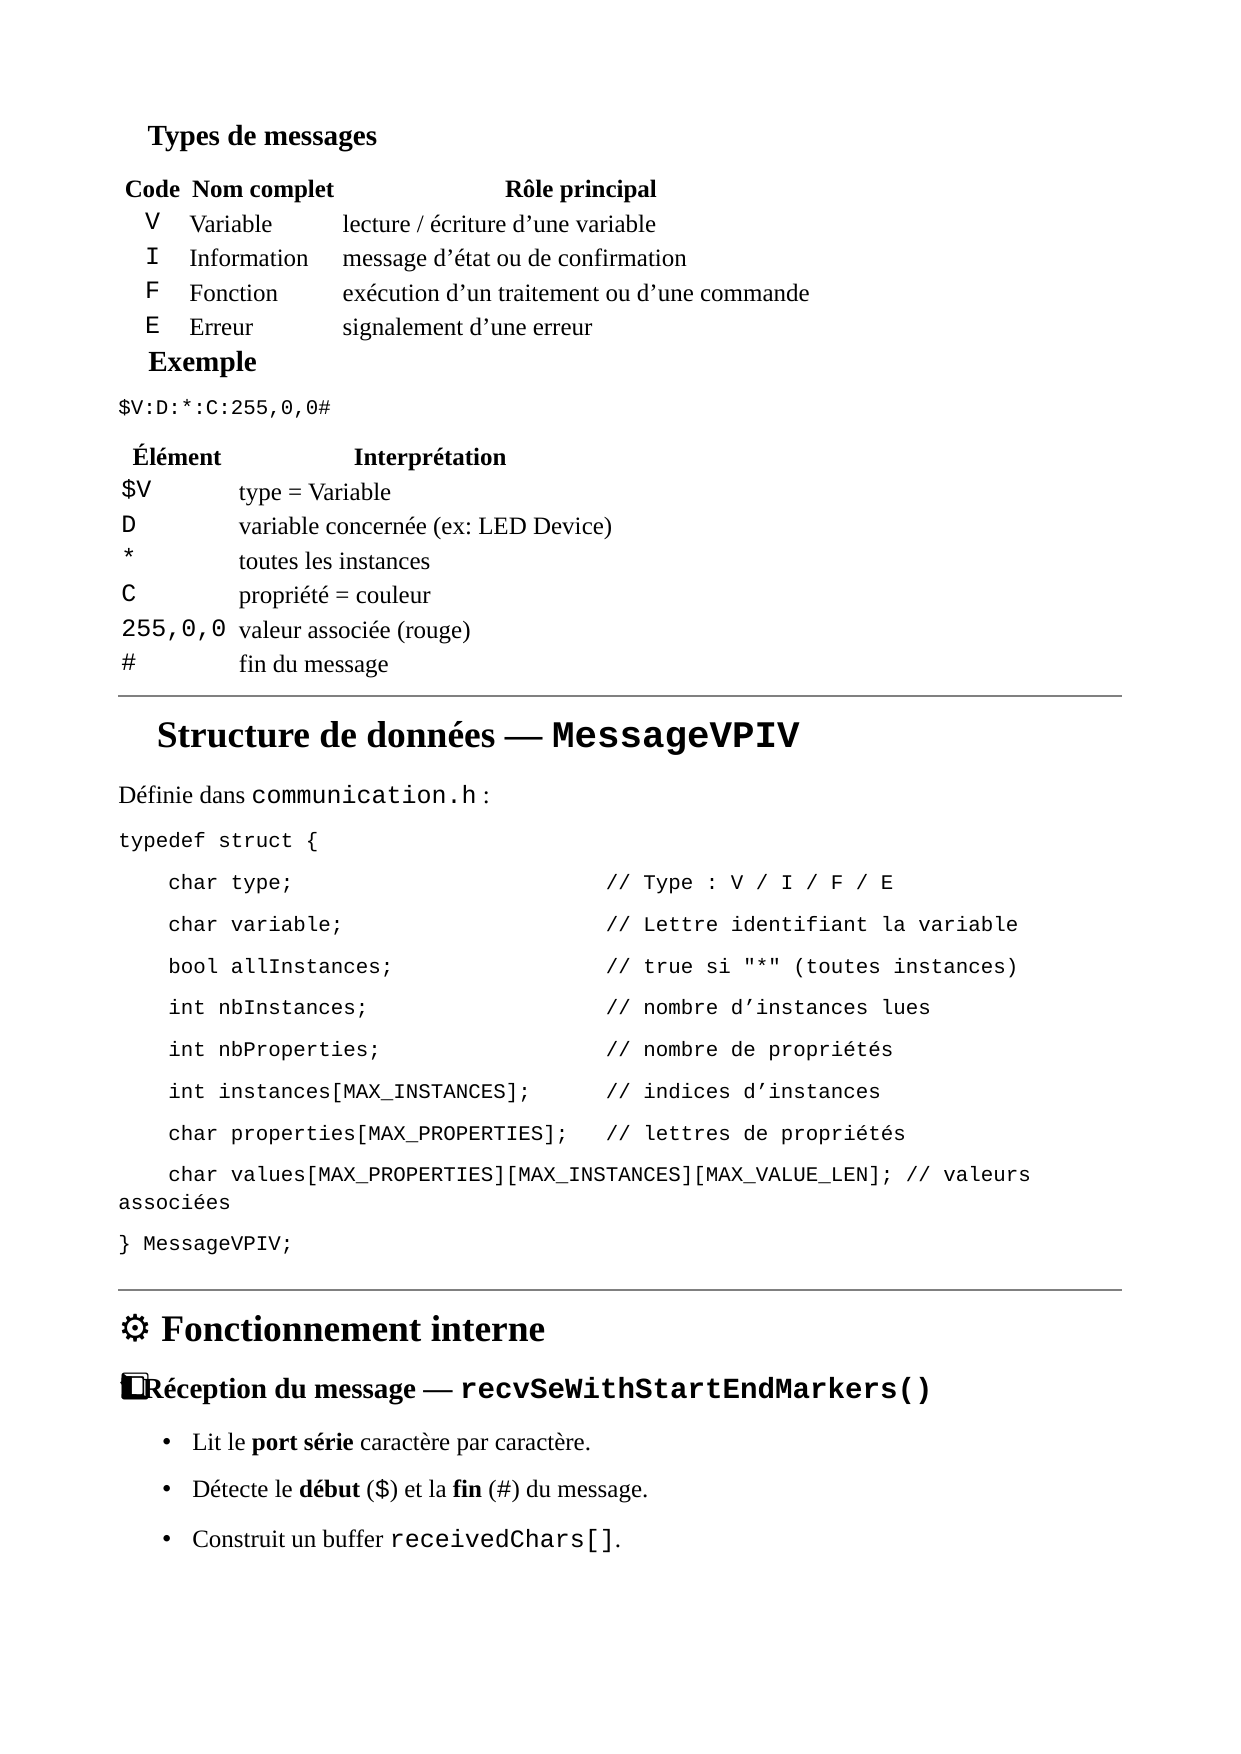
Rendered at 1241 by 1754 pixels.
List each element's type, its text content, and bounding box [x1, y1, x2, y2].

table_cell toutes les instances [236, 543, 624, 577]
text } MessageVPIV; [118, 1233, 1122, 1257]
table_cell signalement d’une erreur [340, 310, 822, 344]
table_cell * [118, 543, 236, 577]
table_cell # [118, 647, 236, 681]
text int nbProperties; // nombre de propriétés [118, 1039, 1122, 1063]
text typedef struct { [118, 830, 1122, 854]
text bool allInstances; // true si "*" (toutes instances) [118, 956, 1122, 979]
table_cell Information [186, 240, 339, 275]
text char variable; // Lettre identifiant la variable [118, 914, 1122, 937]
table_cell D [118, 508, 236, 543]
table_header Nom complet [186, 171, 339, 206]
table_cell variable concernée (ex: LED Device) [236, 508, 624, 543]
table_cell C [118, 578, 236, 612]
text int nbInstances; // nombre d’instances lues [118, 997, 1122, 1021]
text Définie dans communication.h : [118, 780, 1122, 811]
table_header Interprétation [236, 439, 624, 474]
table_header Élément [118, 439, 236, 474]
table_cell E [118, 310, 186, 344]
table_cell fin du message [236, 647, 624, 681]
subtitle 1️⃣ Réception du message — recvSeWithStartEndMarkers() [118, 1371, 1122, 1407]
subtitle ⚙️ Fonctionnement interne [118, 1307, 1122, 1350]
text char type; // Type : V / I / F / E [118, 872, 1122, 896]
table_cell message d’état ou de confirmation [340, 240, 822, 275]
table_cell Erreur [186, 310, 339, 344]
subtitle 🧠 Structure de données — MessageVPIV [118, 713, 1122, 759]
table_cell $V [118, 474, 236, 508]
text $V:D:*:C:255,0,0# [118, 397, 1122, 421]
table_cell Fonction [186, 275, 339, 309]
table_header Code [118, 171, 186, 206]
subtitle 🧩 Exemple [118, 344, 1122, 378]
table_cell 255,0,0 [118, 612, 236, 647]
table_cell propriété = couleur [236, 578, 624, 612]
table_cell type = Variable [236, 474, 624, 508]
table_header Rôle principal [340, 171, 822, 206]
list Détecte le début ($) et la fin (#) du message. [162, 1474, 1122, 1505]
table_cell Variable [186, 206, 339, 240]
text char values[MAX_PROPERTIES][MAX_INSTANCES][MAX_VALUE_LEN]; // valeurs associées [118, 1164, 1122, 1215]
text int instances[MAX_INSTANCES]; // indices d’instances [118, 1081, 1122, 1104]
table_cell lecture / écriture d’une variable [340, 206, 822, 240]
list Lit le port série caractère par caractère. [162, 1427, 1122, 1456]
text char properties[MAX_PROPERTIES]; // lettres de propriétés [118, 1123, 1122, 1146]
list Construit un buffer receivedChars[]. [162, 1524, 1122, 1555]
table_cell valeur associée (rouge) [236, 612, 624, 647]
table_cell exécution d’un traitement ou d’une commande [340, 275, 822, 309]
table_cell F [118, 275, 186, 309]
subtitle 🔠 Types de messages [118, 118, 1122, 152]
table_cell I [118, 240, 186, 275]
table_cell V [118, 206, 186, 240]
